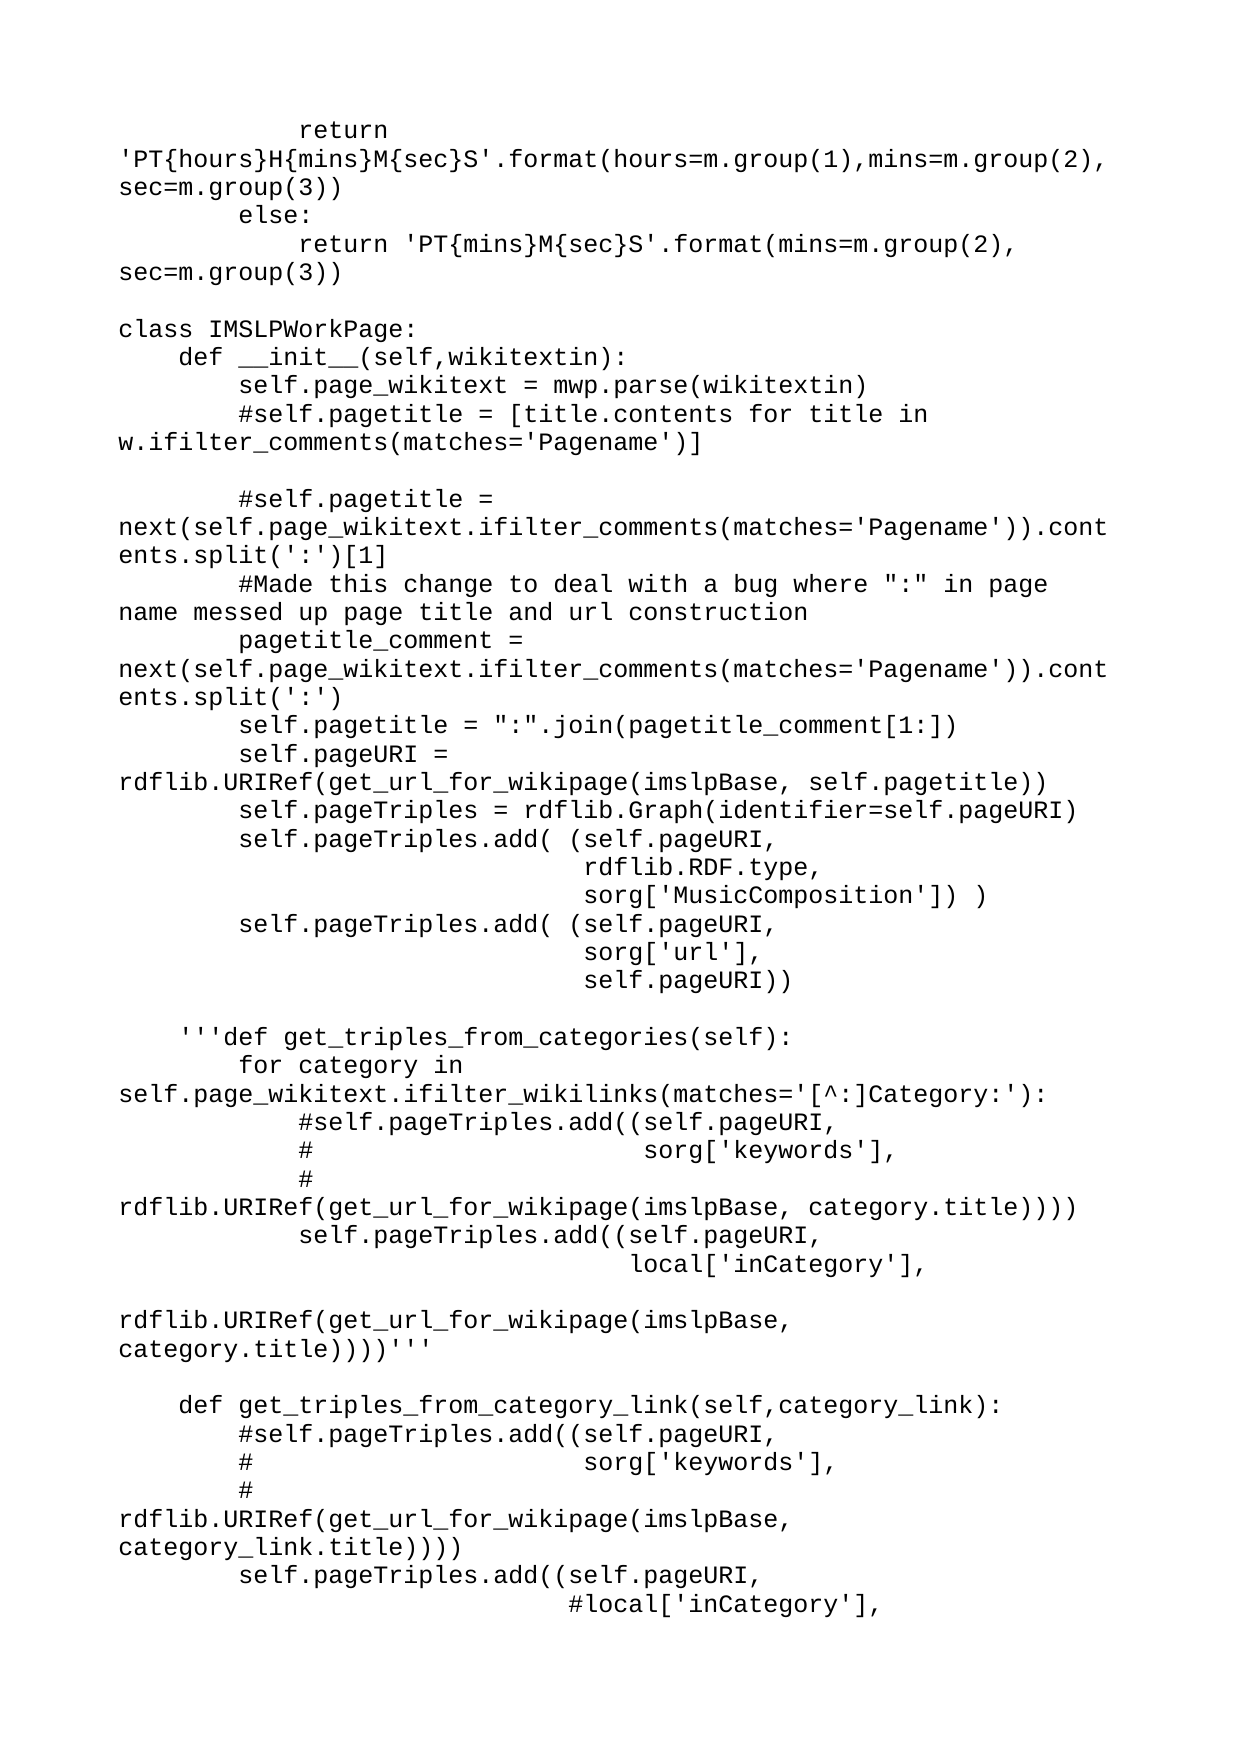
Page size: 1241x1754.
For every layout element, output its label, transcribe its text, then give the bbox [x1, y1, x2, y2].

text # sorg['keywords'], [118, 1450, 1122, 1478]
text return 'PT{mins}M{sec}S'.format(mins=m.group(2), sec=m.group(3)) [118, 231, 1122, 288]
text self.pageTriples.add( (self.pageURI, [118, 911, 1122, 940]
text self.pageTriples = rdflib.Graph(identifier=self.pageURI) [118, 798, 1122, 826]
text self.pageTriples.add((self.pageURI, [118, 1223, 1122, 1251]
text #Made this change to deal with a bug where ":" in page name messed up page title and url construction [118, 571, 1122, 628]
text rdflib.RDF.type, [118, 855, 1122, 883]
text #self.pageTriples.add((self.pageURI, [118, 1421, 1122, 1450]
text self.pageURI)) [118, 968, 1122, 996]
text # sorg['keywords'], [118, 1138, 1122, 1166]
text sorg['MusicComposition']) ) [118, 883, 1122, 911]
text def __init__(self,wikitextin): [118, 345, 1122, 373]
text #self.pageTriples.add((self.pageURI, [118, 1110, 1122, 1138]
text def get_triples_from_category_link(self,category_link): [118, 1393, 1122, 1421]
text local['inCategory'], [118, 1251, 1122, 1280]
text self.pagetitle = ":".join(pagetitle_comment[1:]) [118, 713, 1122, 741]
text # rdflib.URIRef(get_url_for_wikipage(imslpBase, category_link.title)))) [118, 1478, 1122, 1563]
text for category in self.page_wikitext.ifilter_wikilinks(matches='[^:]Category:'): [118, 1053, 1122, 1110]
text return 'PT{hours}H{mins}M{sec}S'.format(hours=m.group(1),mins=m.group(2),sec=m.group(3)) [118, 118, 1122, 203]
text '''def get_triples_from_categories(self): [118, 1025, 1122, 1053]
text #self.pagetitle = next(self.page_wikitext.ifilter_comments(matches='Pagename')).contents.split(':')[1] [118, 486, 1122, 571]
text #self.pagetitle = [title.contents for title in w.ifilter_comments(matches='Pagename')] [118, 401, 1122, 458]
text pagetitle_comment = next(self.page_wikitext.ifilter_comments(matches='Pagename')).contents.split(':') [118, 628, 1122, 713]
text else: [118, 203, 1122, 231]
text sorg['url'], [118, 940, 1122, 968]
text #local['inCategory'], [118, 1591, 1122, 1620]
text self.page_wikitext = mwp.parse(wikitextin) [118, 373, 1122, 401]
text self.pageURI = rdflib.URIRef(get_url_for_wikipage(imslpBase, self.pagetitle)) [118, 741, 1122, 798]
text self.pageTriples.add((self.pageURI, [118, 1563, 1122, 1591]
text class IMSLPWorkPage: [118, 316, 1122, 345]
text # rdflib.URIRef(get_url_for_wikipage(imslpBase, category.title)))) [118, 1166, 1122, 1223]
text rdflib.URIRef(get_url_for_wikipage(imslpBase, category.title))))''' [118, 1280, 1122, 1365]
text self.pageTriples.add( (self.pageURI, [118, 826, 1122, 855]
